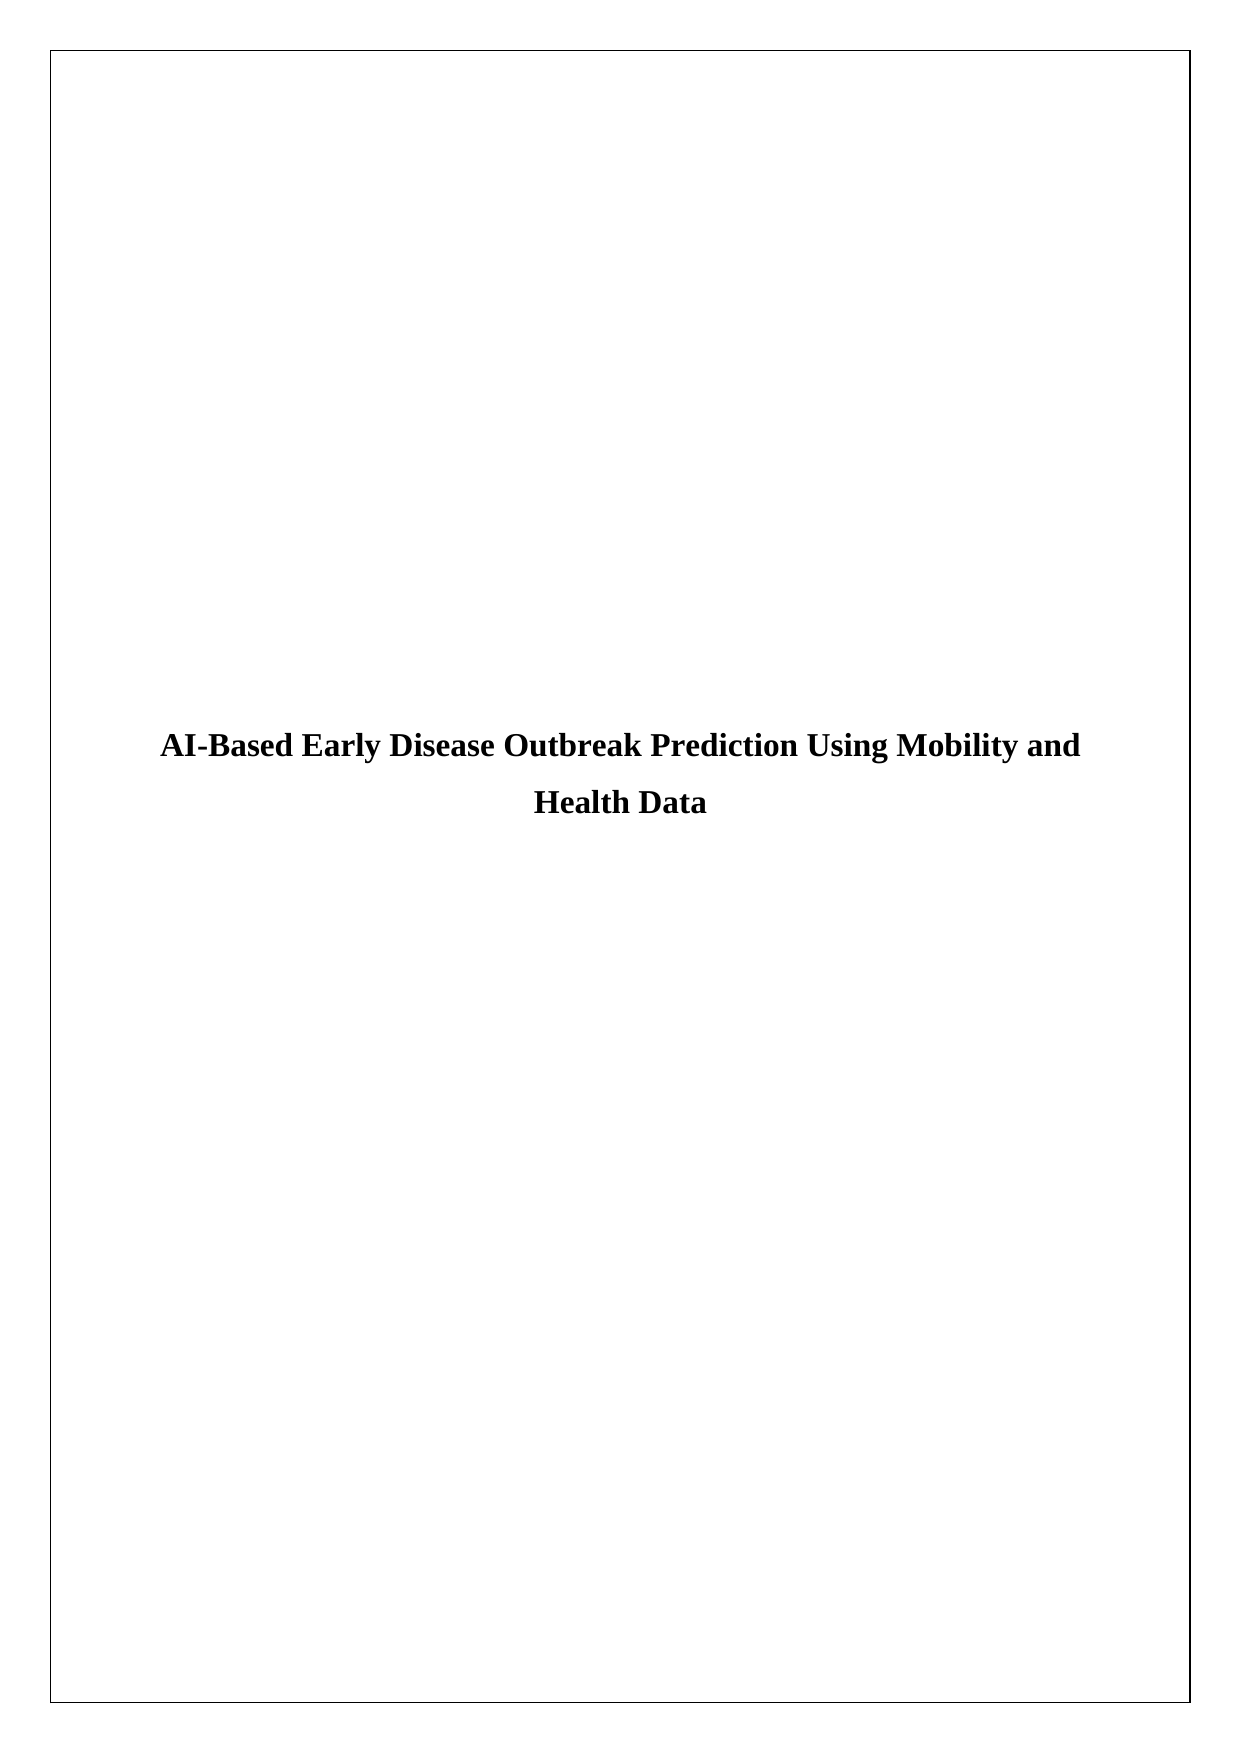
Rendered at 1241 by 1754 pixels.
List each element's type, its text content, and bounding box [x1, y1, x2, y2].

text AI-Based Early Disease Outbreak Prediction Using Mobility and Health Data [150, 725, 1091, 821]
